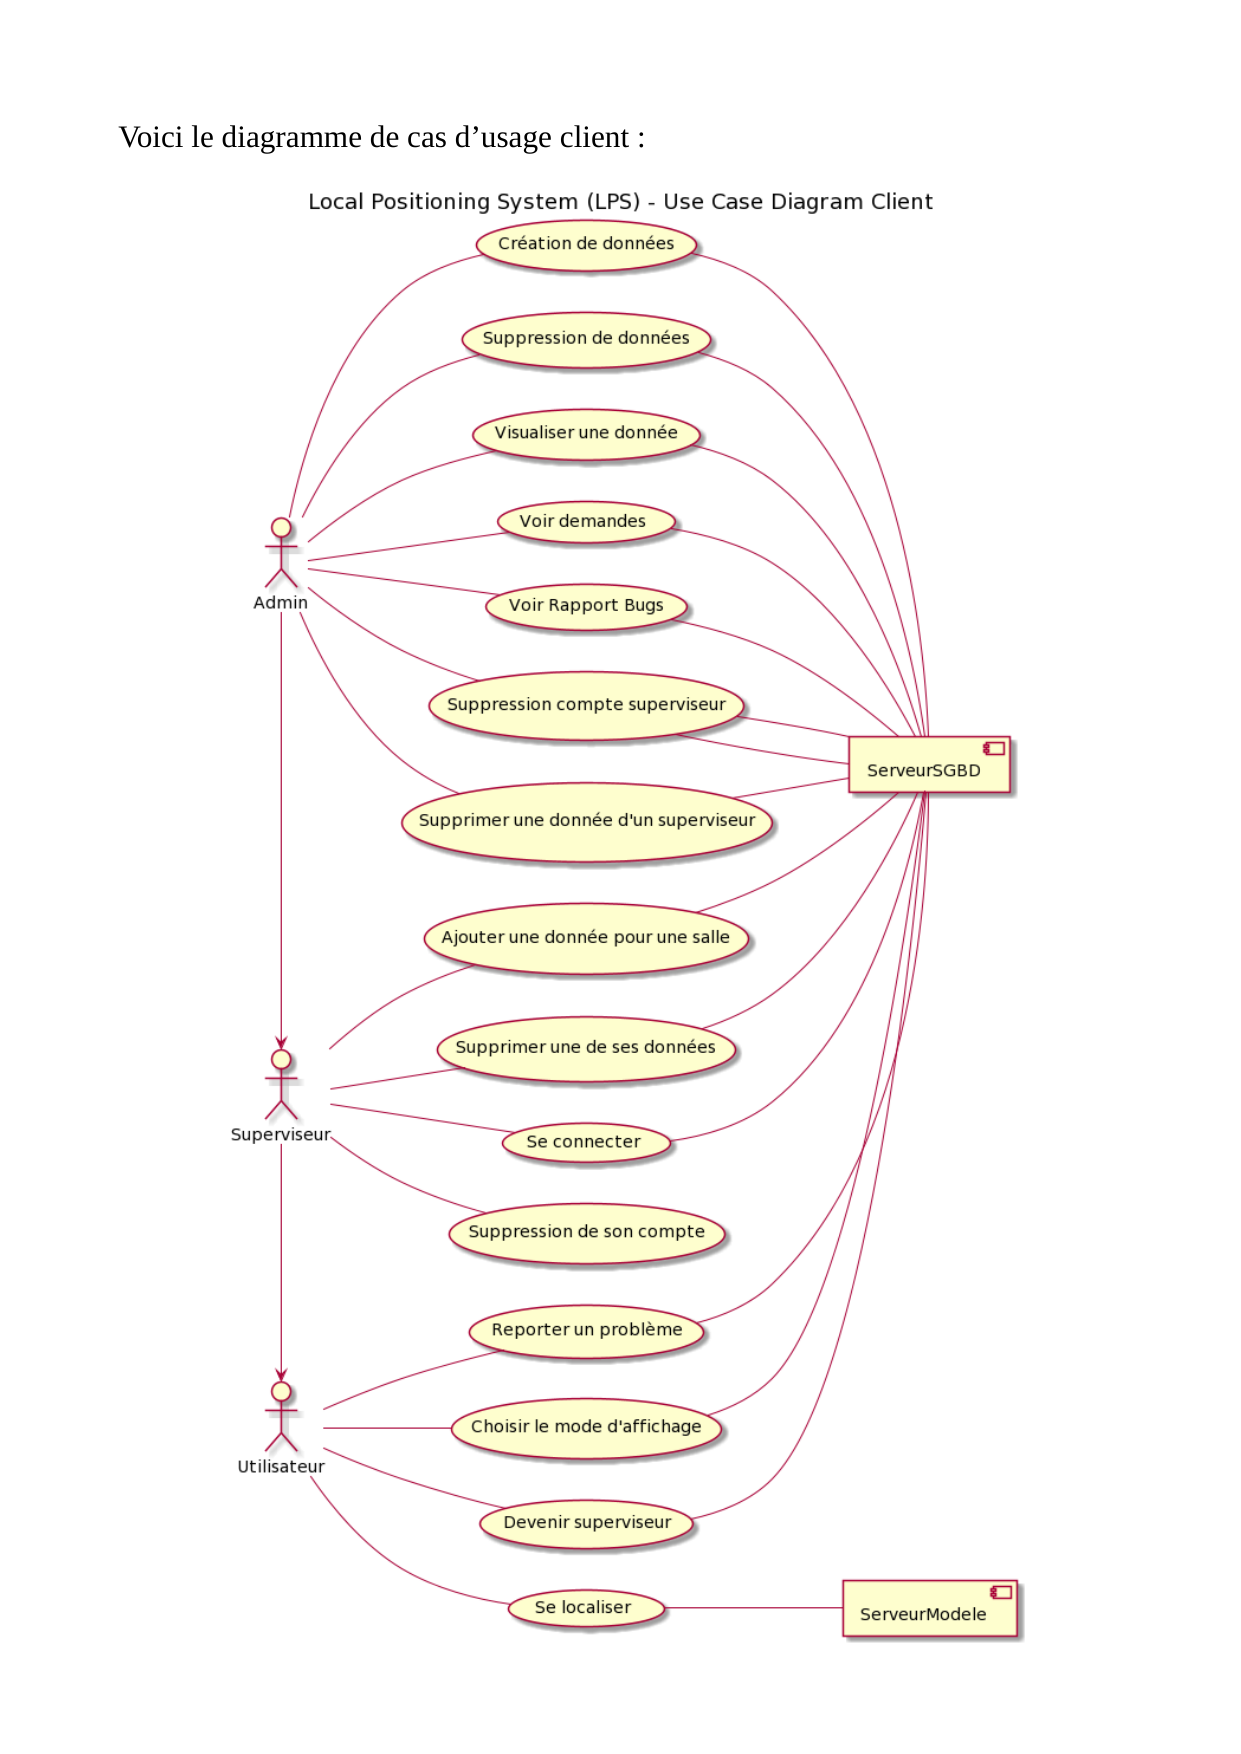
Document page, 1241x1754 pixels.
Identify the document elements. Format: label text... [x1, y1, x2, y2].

text Voici le diagramme de cas d’usage client : [118, 118, 1122, 154]
picture [224, 189, 1032, 1651]
